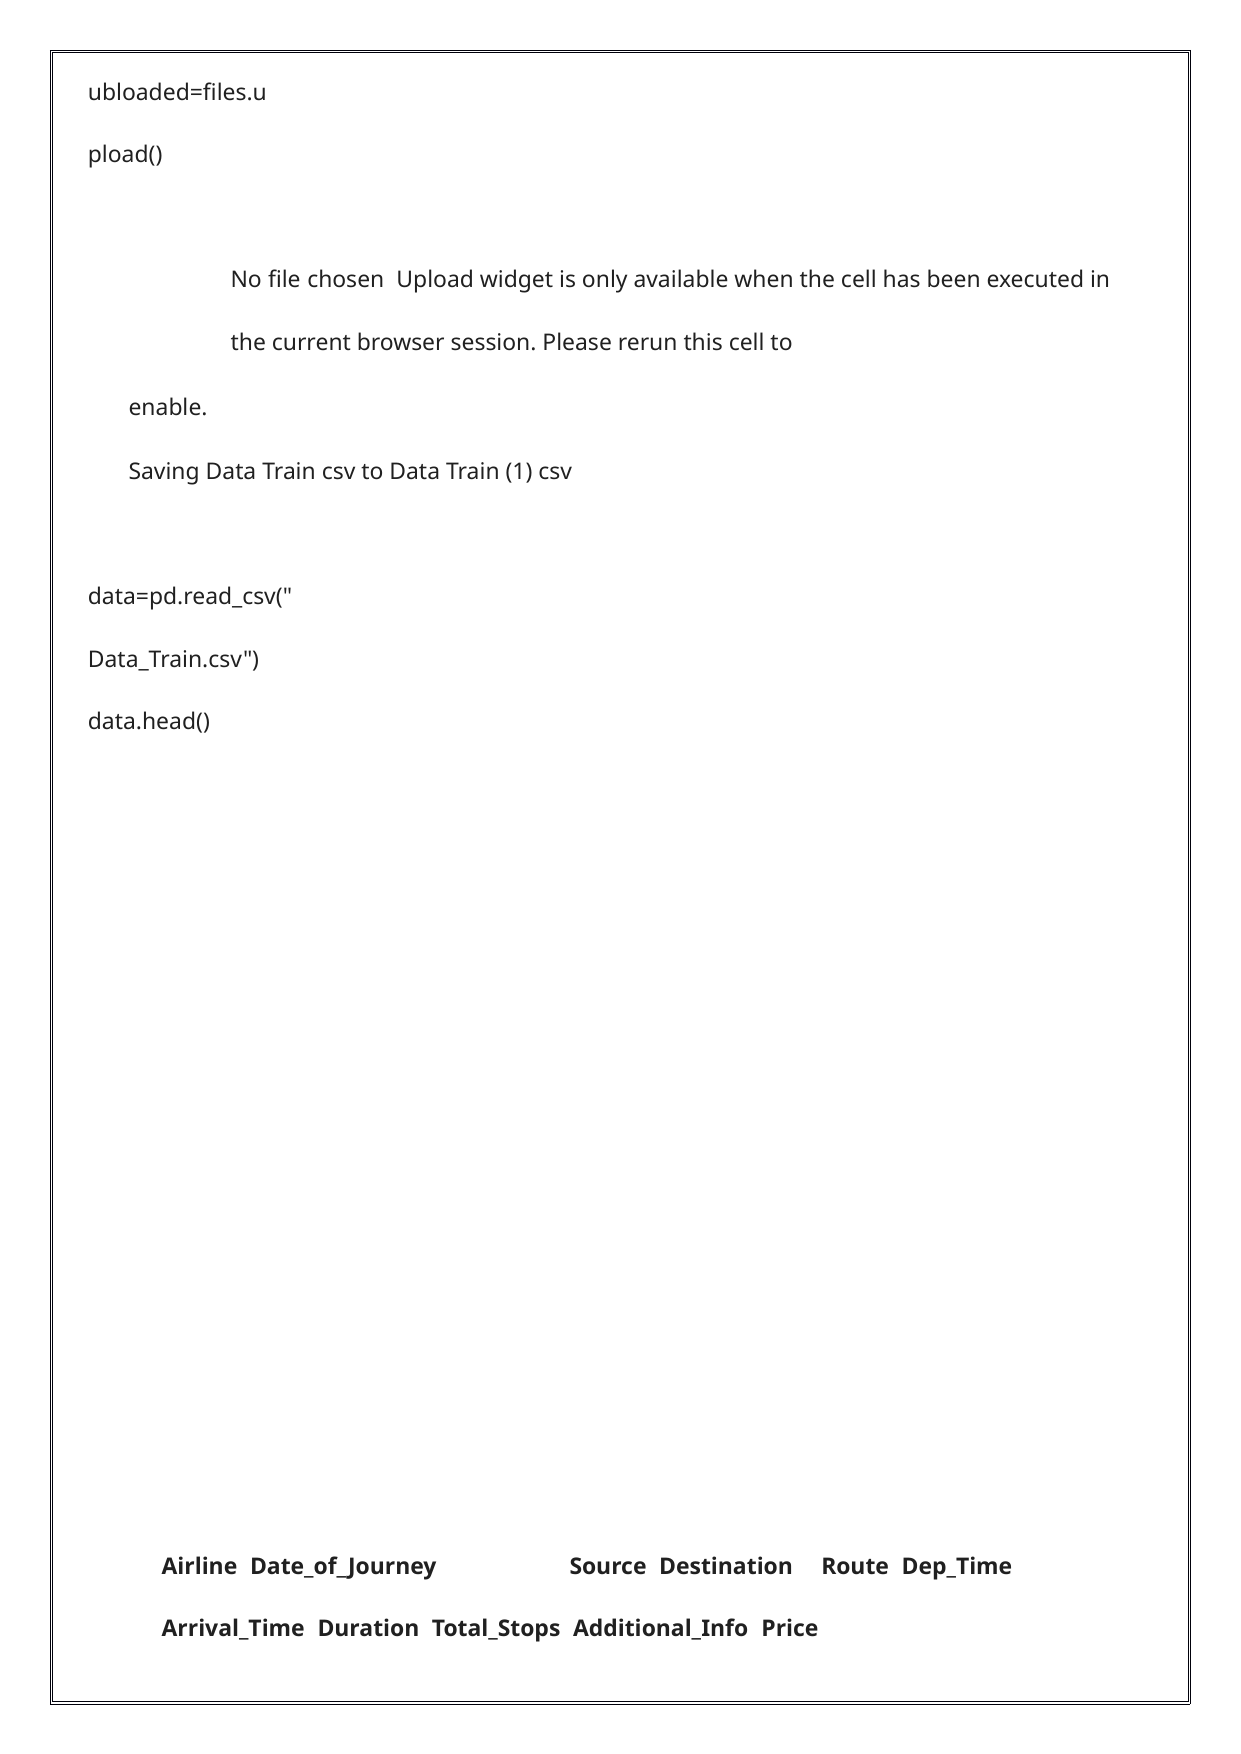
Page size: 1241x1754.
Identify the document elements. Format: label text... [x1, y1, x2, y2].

text Saving Data Train csv to Data Train (1) csv [128, 455, 1135, 486]
text No file chosen Upload widget is only available when the cell has been executed in the current browser session. Please rerun this cell to [230, 263, 1135, 357]
text enable. [128, 391, 1135, 423]
text ubloaded=files.upload() [88, 76, 268, 169]
subtitle Airline Date_of_Journey Source Destination Route Dep_Time Arrival_Time Duration Total_Stops Additional_Info Price [161, 1549, 1135, 1643]
text data=pd.read_csv("Data_Train.csv") data.head() [88, 580, 300, 737]
